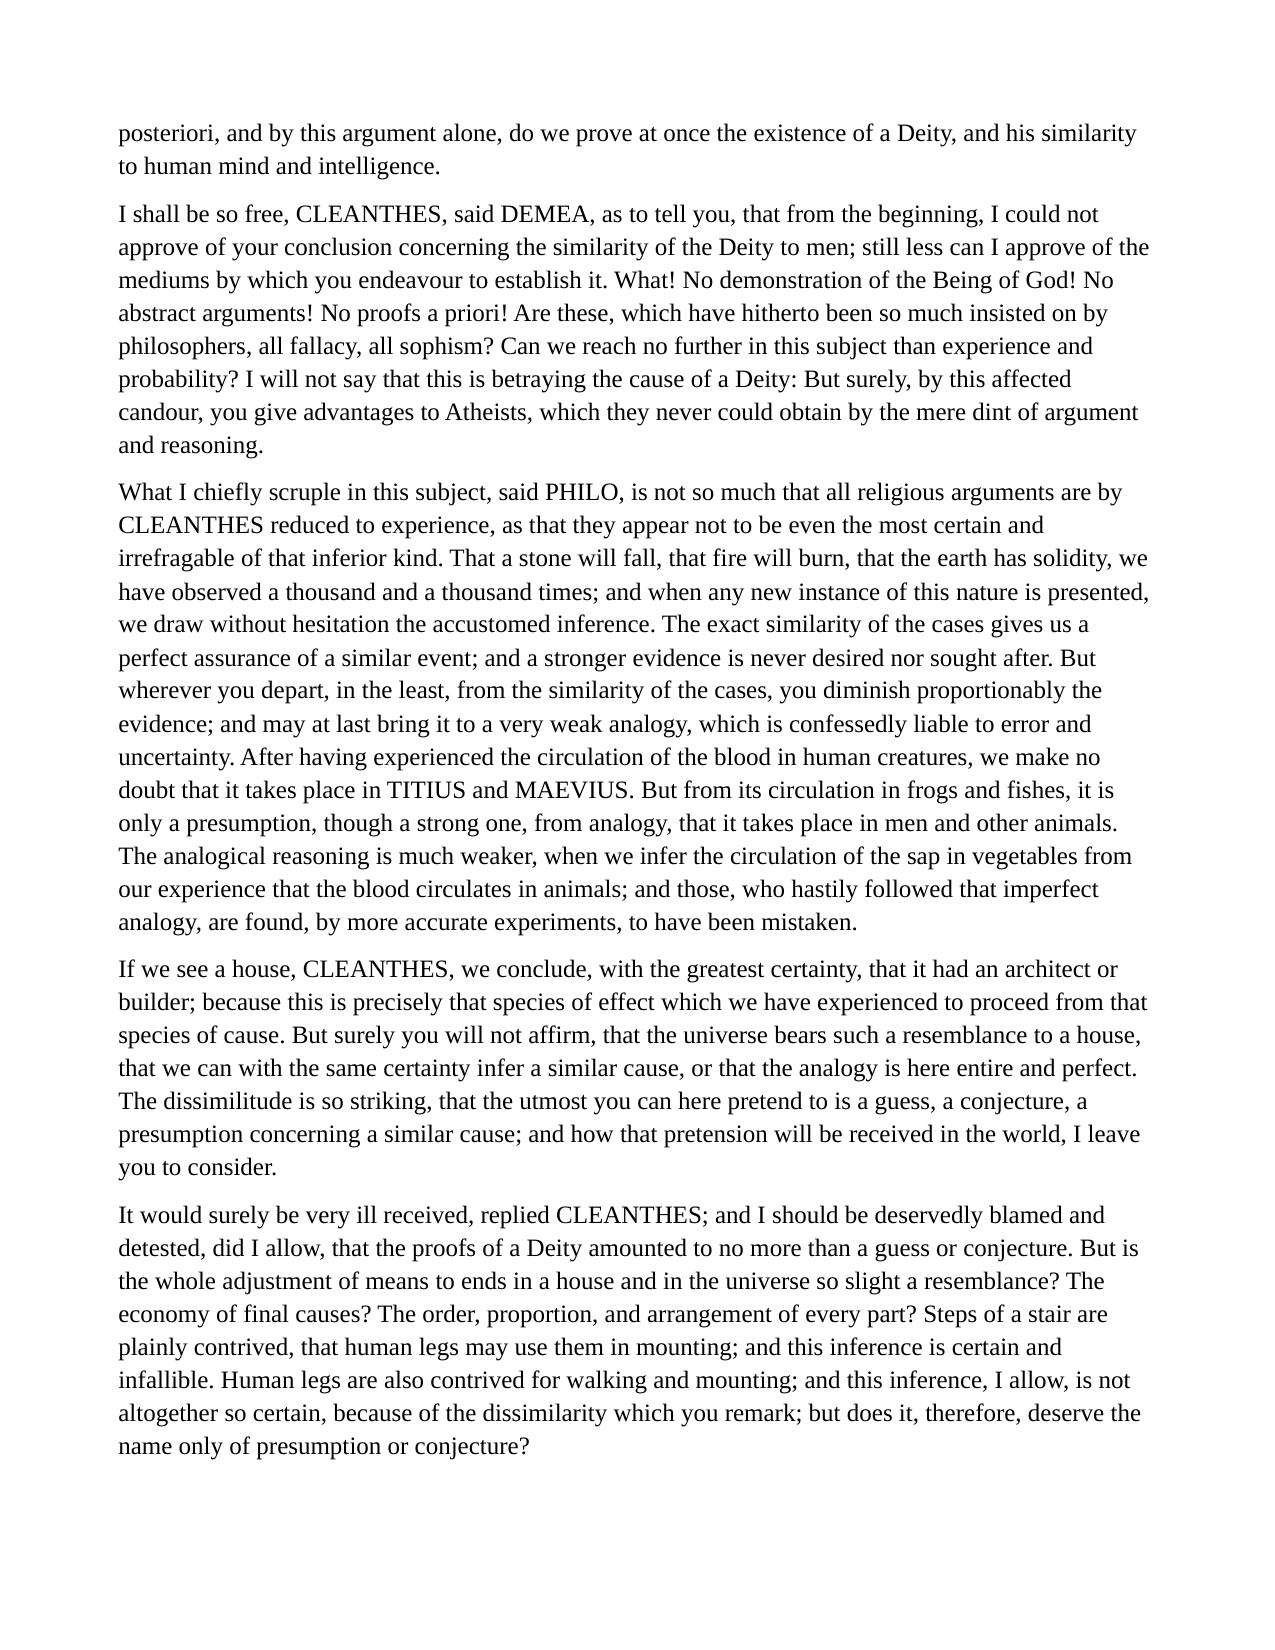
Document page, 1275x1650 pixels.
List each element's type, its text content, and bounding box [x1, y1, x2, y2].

text It would surely be very ill received, replied CLEANTHES; and I should be deservedly blamed and detested, did I allow, that the proofs of a Deity amounted to no more than a guess or conjecture. But is the whole adjustment of means to ends in a house and in the universe so slight a resemblance? The economy of final causes? The order, proportion, and arrangement of every part? Steps of a stair are plainly contrived, that human legs may use them in mounting; and this inference is certain and infallible. Human legs are also contrived for walking and mounting; and this inference, I allow, is not altogether so certain, because of the dissimilarity which you remark; but does it, therefore, deserve the name only of presumption or conjecture? [118, 1200, 1157, 1460]
text posteriori, and by this argument alone, do we prove at once the existence of a Deity, and his similarity to human mind and intelligence. [118, 118, 1157, 180]
text I shall be so free, CLEANTHES, said DEMEA, as to tell you, that from the beginning, I could not approve of your conclusion concerning the similarity of the Deity to men; still less can I approve of the mediums by which you endeavour to establish it. What! No demonstration of the Being of God! No abstract arguments! No proofs a priori! Are these, which have hitherto been so much insisted on by philosophers, all fallacy, all sophism? Can we reach no further in this subject than experience and probability? I will not say that this is betraying the cause of a Deity: But surely, by this affected candour, you give advantages to Atheists, which they never could obtain by the mere dint of argument and reasoning. [118, 199, 1157, 459]
text What I chiefly scruple in this subject, said PHILO, is not so much that all religious arguments are by CLEANTHES reduced to experience, as that they appear not to be even the most certain and irrefragable of that inferior kind. That a stone will fall, that fire will burn, that the earth has solidity, we have observed a thousand and a thousand times; and when any new instance of this nature is presented, we draw without hesitation the accustomed inference. The exact similarity of the cases gives us a perfect assurance of a similar event; and a stronger evidence is never desired nor sought after. But wherever you depart, in the least, from the similarity of the cases, you diminish proportionably the evidence; and may at last bring it to a very weak analogy, which is confessedly liable to error and uncertainty. After having experienced the circulation of the blood in human creatures, we make no doubt that it takes place in TITIUS and MAEVIUS. But from its circulation in frogs and fishes, it is only a presumption, though a strong one, from analogy, that it takes place in men and other animals. The analogical reasoning is much weaker, when we infer the circulation of the sap in vegetables from our experience that the blood circulates in animals; and those, who hastily followed that imperfect analogy, are found, by more accurate experiments, to have been mistaken. [118, 477, 1157, 936]
text If we see a house, CLEANTHES, we conclude, with the greatest certainty, that it had an architect or builder; because this is precisely that species of effect which we have experienced to proceed from that species of cause. But surely you will not affirm, that the universe bears such a resemblance to a house, that we can with the same certainty infer a similar cause, or that the analogy is here entire and perfect. The dissimilitude is so striking, that the utmost you can here pretend to is a guess, a conjecture, a presumption concerning a similar cause; and how that pretension will be received in the world, I leave you to consider. [118, 954, 1157, 1181]
